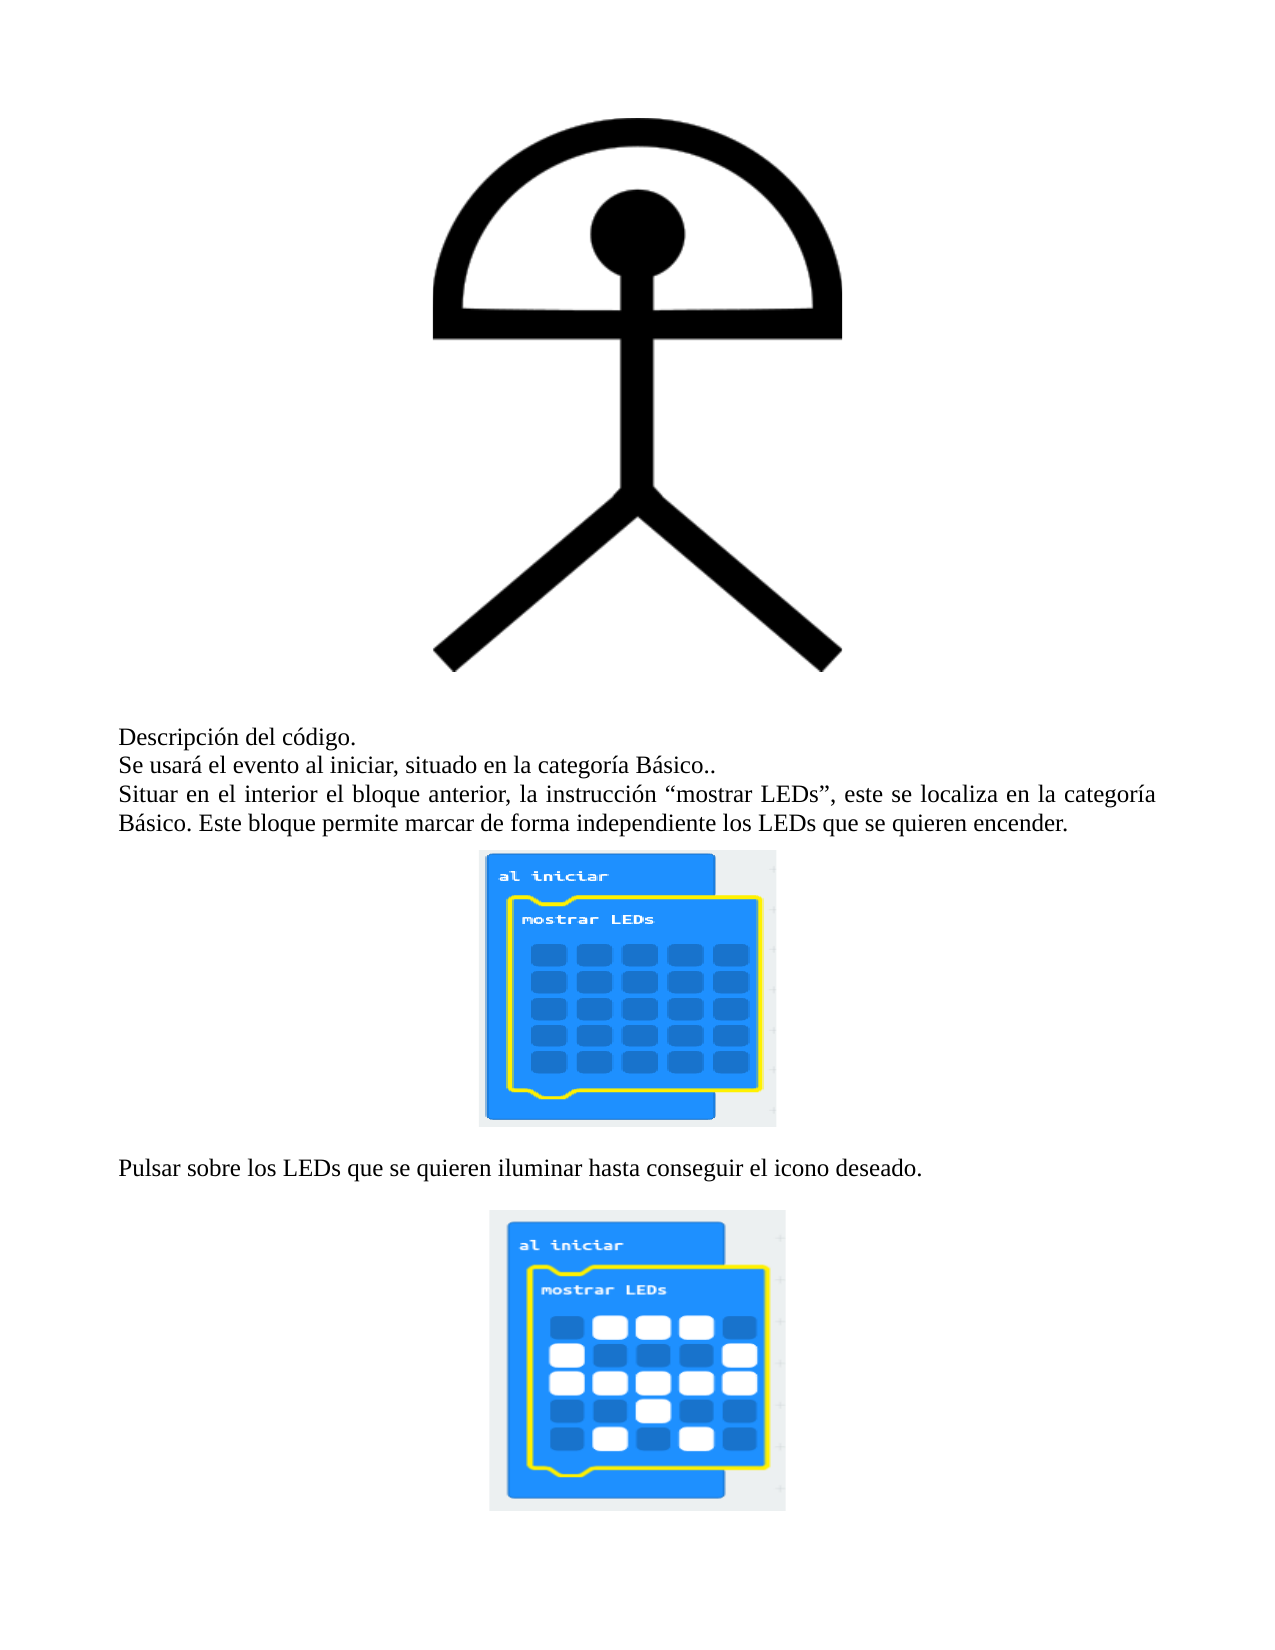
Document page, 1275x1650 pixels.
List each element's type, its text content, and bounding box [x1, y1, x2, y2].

picture [489, 1210, 786, 1511]
picture [432, 118, 843, 672]
text Descripción del código. [118, 722, 1157, 751]
text Pulsar sobre los LEDs que se quieren iluminar hasta conseguir el icono deseado. [118, 1153, 1157, 1182]
picture [478, 850, 777, 1127]
text Se usará el evento al iniciar, situado en la categoría Básico.. [118, 751, 1157, 779]
text Situar en el interior el bloque anterior, la instrucción “mostrar LEDs”, este se localiza en la categoría Básico. Este bloque permite marcar de forma independiente los LEDs que se quieren encender. [118, 779, 1157, 837]
